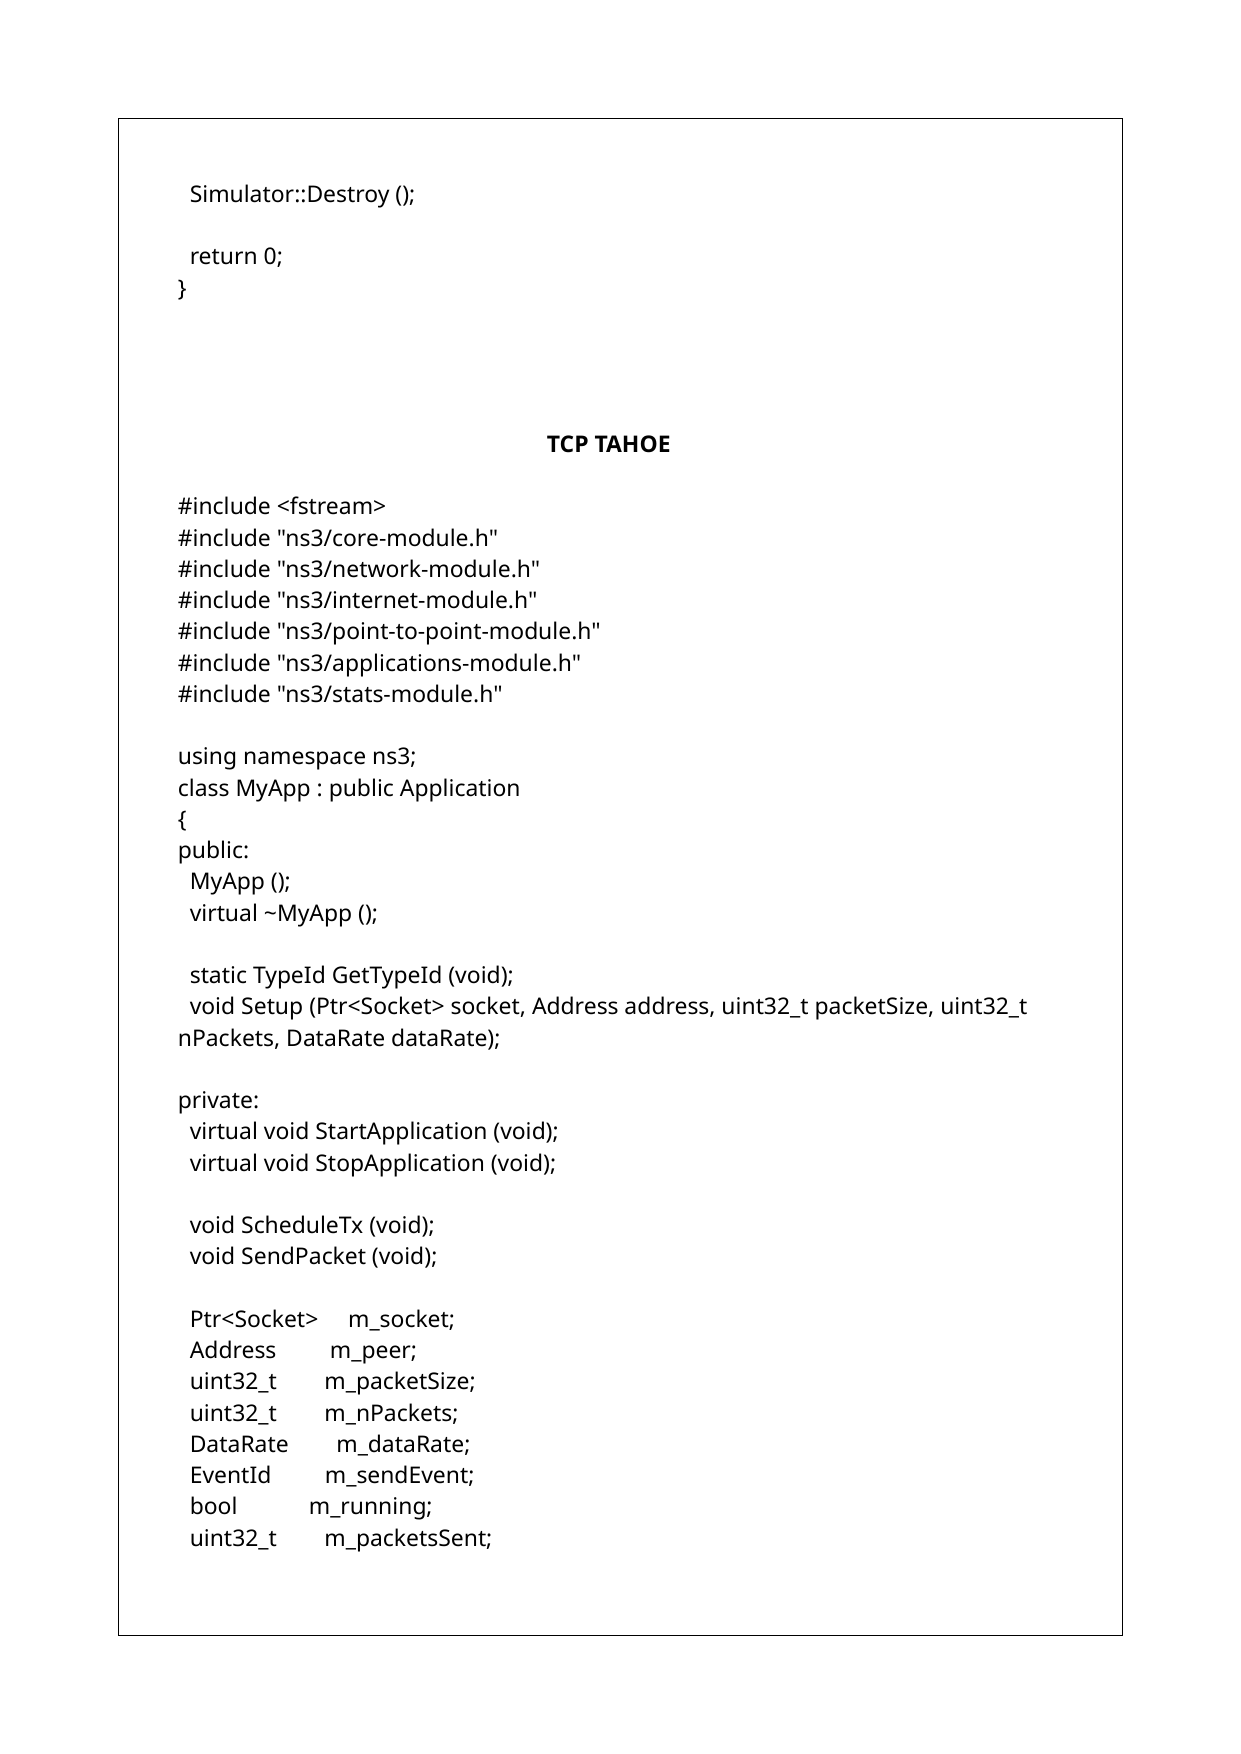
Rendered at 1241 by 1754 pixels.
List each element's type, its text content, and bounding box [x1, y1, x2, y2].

text static TypeId GetTypeId (void); [178, 959, 1062, 990]
text #include "ns3/applications-module.h" [178, 646, 1062, 678]
text uint32_t m_packetSize; [178, 1365, 1062, 1396]
text Simulator::Destroy (); [178, 178, 1062, 209]
text bool m_running; [178, 1490, 1062, 1521]
text MyApp (); [178, 865, 1062, 896]
text #include "ns3/internet-module.h" [178, 584, 1062, 615]
text return 0; [178, 240, 1062, 271]
text TCP TAHOE [178, 428, 1062, 459]
text private: [178, 1084, 1062, 1115]
text class MyApp : public Application [178, 771, 1062, 803]
text virtual ~MyApp (); [178, 896, 1062, 928]
text virtual void StopApplication (void); [178, 1146, 1062, 1178]
text #include <fstream> [178, 490, 1062, 521]
text { [178, 803, 1062, 834]
text } [178, 271, 1062, 303]
text Address m_peer; [178, 1334, 1062, 1365]
text DataRate m_dataRate; [178, 1428, 1062, 1459]
text EventId m_sendEvent; [178, 1459, 1062, 1490]
text #include "ns3/network-module.h" [178, 553, 1062, 584]
text #include "ns3/point-to-point-module.h" [178, 615, 1062, 646]
text #include "ns3/stats-module.h" [178, 678, 1062, 709]
text Ptr<Socket> m_socket; [178, 1303, 1062, 1334]
text uint32_t m_packetsSent; [178, 1521, 1062, 1553]
text public: [178, 834, 1062, 865]
text void Setup (Ptr<Socket> socket, Address address, uint32_t packetSize, uint32_t nPackets, DataRate dataRate); [178, 990, 1062, 1053]
text uint32_t m_nPackets; [178, 1396, 1062, 1428]
text void SendPacket (void); [178, 1240, 1062, 1271]
text #include "ns3/core-module.h" [178, 521, 1062, 553]
text virtual void StartApplication (void); [178, 1115, 1062, 1146]
text using namespace ns3; [178, 740, 1062, 771]
text void ScheduleTx (void); [178, 1209, 1062, 1240]
